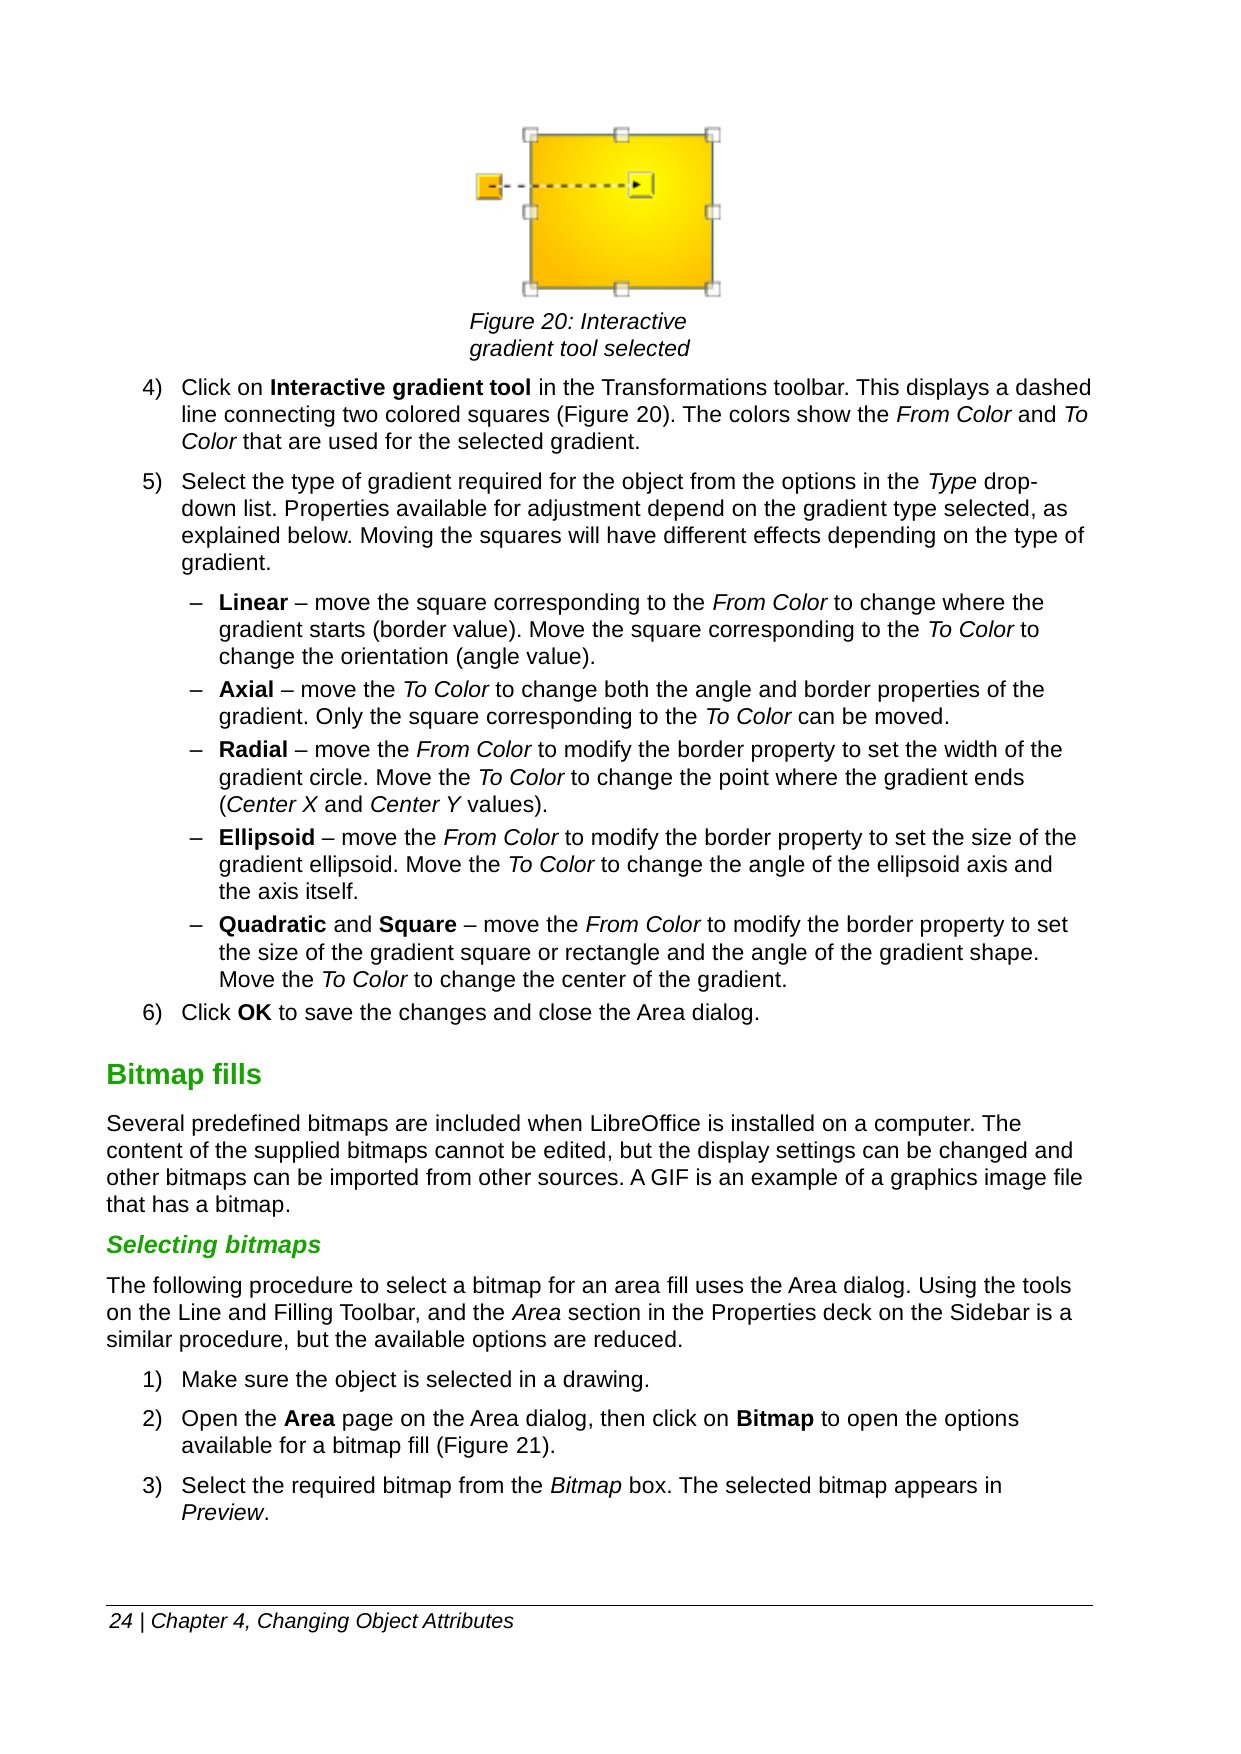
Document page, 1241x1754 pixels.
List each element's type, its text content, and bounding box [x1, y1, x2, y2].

list Radial – move the From Color to modify the border property to set the width of the gradient circle. Move the To Color to change the point where the gradient ends (Center X and Center Y values). [189, 736, 1093, 817]
list Click on Interactive gradient tool in the Transformations toolbar. This displays a dashed line connecting two colored squares (Figure 20). The colors show the From Color and To Color that are used for the selected gradient. [162, 373, 1093, 454]
list Click OK to save the changes and close the Area dialog. [162, 998, 1093, 1025]
list Make sure the object is selected in a drawing. [162, 1365, 1093, 1392]
subtitle Bitmap fills [106, 1057, 1093, 1090]
list Ellipsoid – move the From Color to modify the border property to set the size of the gradient ellipsoid. Move the To Color to change the angle of the ellipsoid axis and the axis itself. [189, 823, 1093, 904]
text Figure 20: Interactive gradient tool selected [469, 308, 730, 361]
list Select the required bitmap from the Bitmap box. The selected bitmap appears in Preview. [162, 1471, 1093, 1526]
list Quadratic and Square – move the From Color to modify the border property to set the size of the gradient square or rectangle and the angle of the gradient shape. Move the To Color to change the center of the gradient. [189, 911, 1093, 992]
list Axial – move the To Color to change both the angle and border properties of the gradient. Only the square corresponding to the To Color can be moved. [189, 675, 1093, 729]
list Select the type of gradient required for the object from the options in the Type drop-down list. Properties available for adjustment depend on the gradient type selected, as explained below. Moving the squares will have different effects depending on the type of gradient. [162, 467, 1093, 575]
list Open the Area page on the Area dialog, then click on Bitmap to open the options available for a bitmap fill (Figure 21). [162, 1405, 1093, 1459]
list Linear – move the square corresponding to the From Color to change where the gradient starts (border value). Move the square corresponding to the To Color to change the orientation (angle value). [189, 588, 1093, 669]
picture [469, 118, 730, 308]
text Several predefined bitmaps are included when LibreOffice is installed on a computer. The content of the supplied bitmaps cannot be edited, but the display settings can be changed and other bitmaps can be imported from other sources. A GIF is an example of a graphics image file that has a bitmap. [106, 1109, 1093, 1217]
subtitle Selecting bitmaps [106, 1230, 1093, 1259]
text The following procedure to select a bitmap for an area fill uses the Area dialog. Using the tools on the Line and Filling Toolbar, and the Area section in the Properties deck on the Sidebar is a similar procedure, but the available options are reduced. [106, 1271, 1093, 1353]
